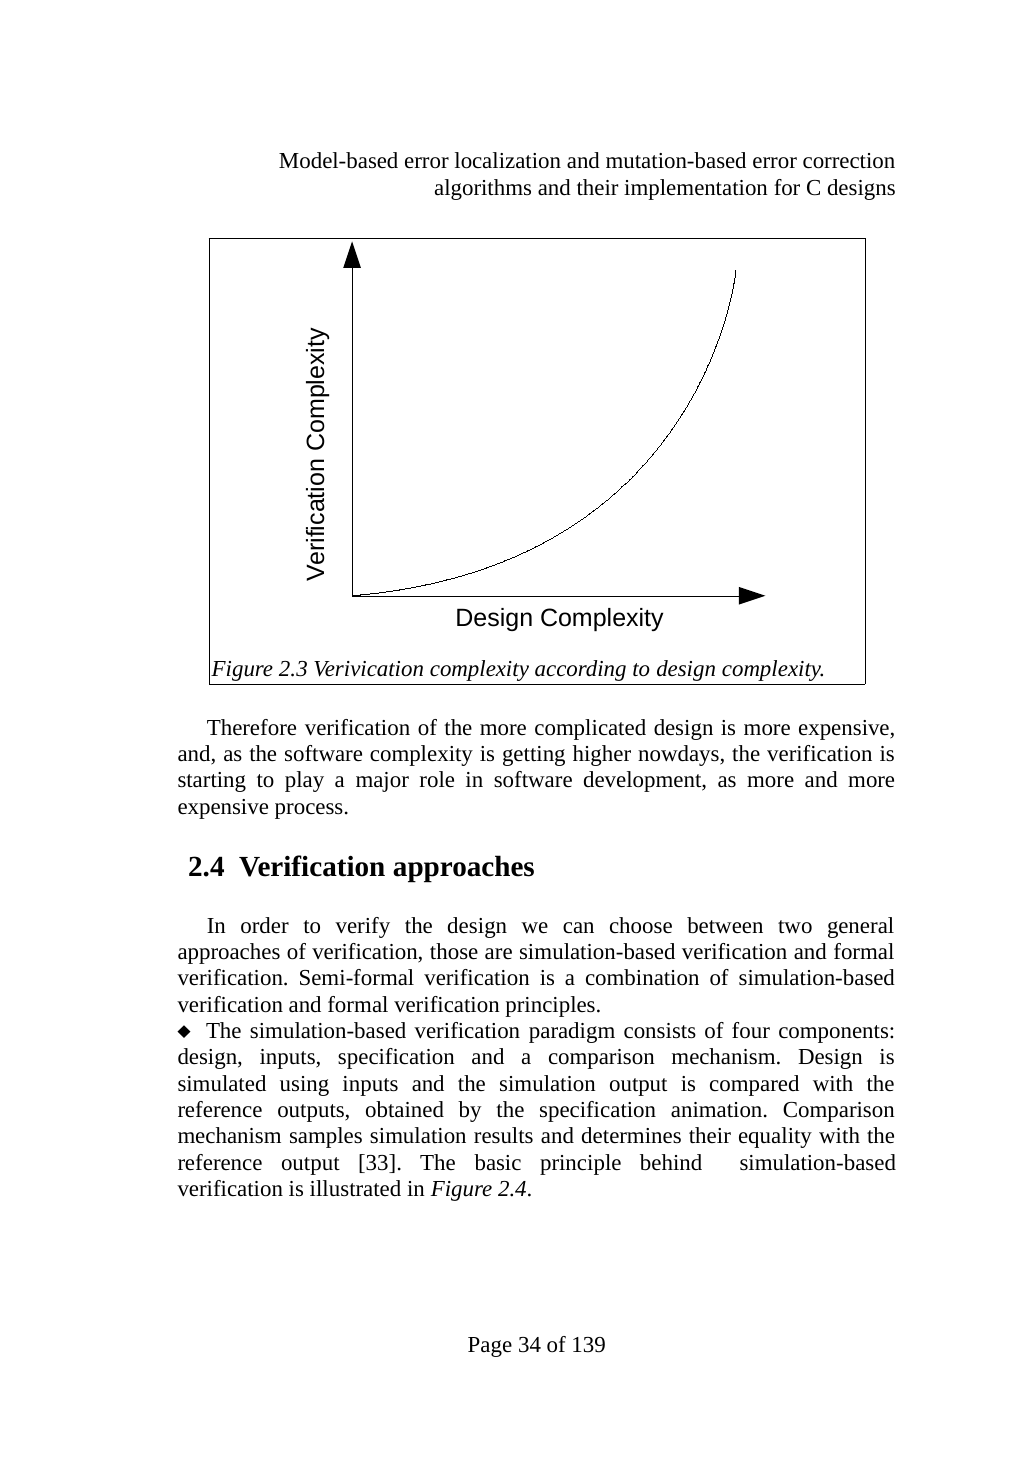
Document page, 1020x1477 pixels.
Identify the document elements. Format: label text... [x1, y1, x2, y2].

text Therefore verification of the more complicated design is more expensive, and, as the software complexity is getting higher nowdays, the verification is starting to play a major role in software development, as more and more expensive process. [177, 230, 896, 819]
text Figure 2.3 Verivication complexity according to design complexity. [211, 254, 862, 681]
text In order to verify the design we can choose between two general approaches of verification, those are simulation-based verification and formal verification. Semi-formal verification is a combination of simulation-based verification and formal verification principles. [177, 912, 896, 1017]
subtitle Verification approaches [181, 849, 896, 882]
list The simulation-based verification paradigm consists of four components: design, inputs, specification and a comparison mechanism. Design is simulated using inputs and the simulation output is compared with the reference outputs, obtained by the specification animation. Comparison mechanism samples simulation results and determines their equality with the reference output [33]. The basic principle behind simulation-based verification is illustrated in Figure 2.4. [177, 1017, 896, 1202]
